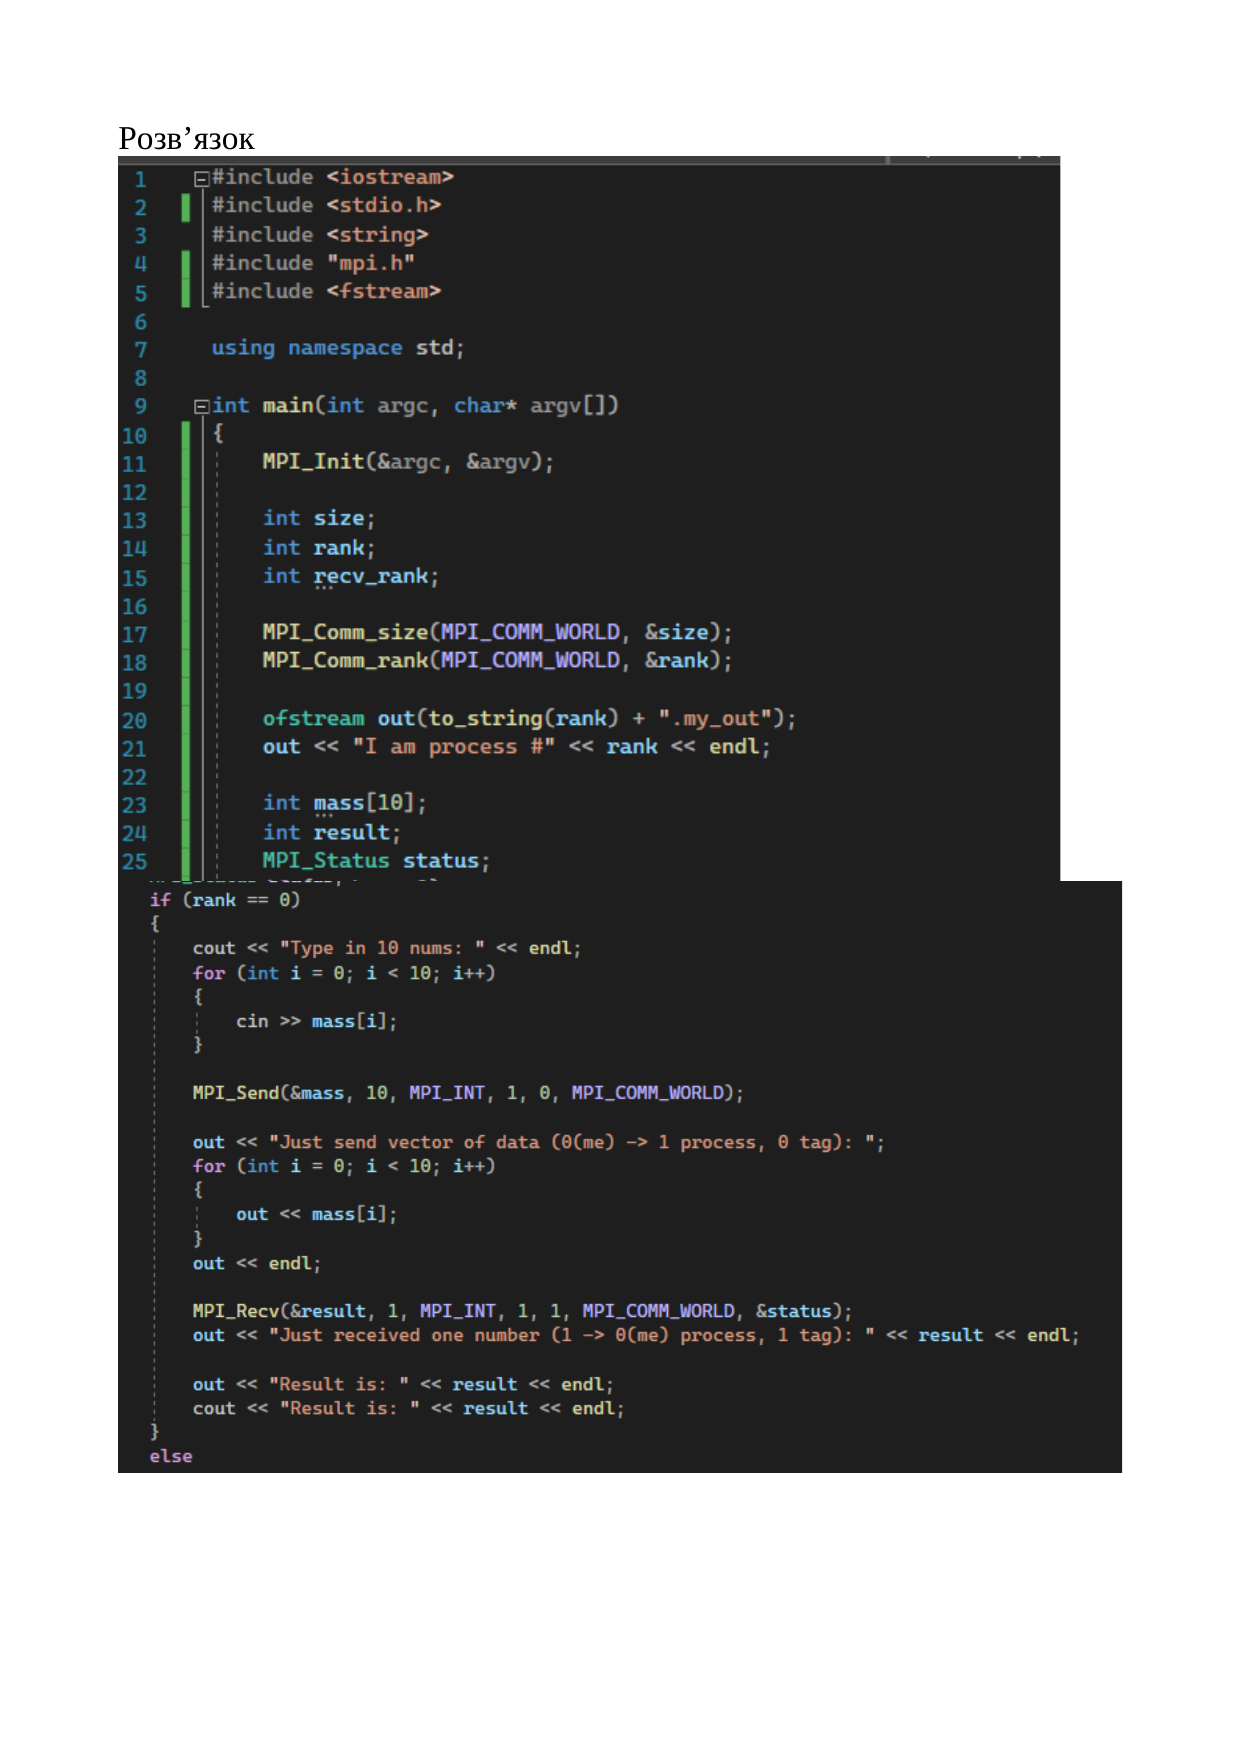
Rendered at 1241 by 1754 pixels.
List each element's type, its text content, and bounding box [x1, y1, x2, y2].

text Розв’язок [118, 118, 1122, 156]
picture [118, 156, 1123, 1473]
